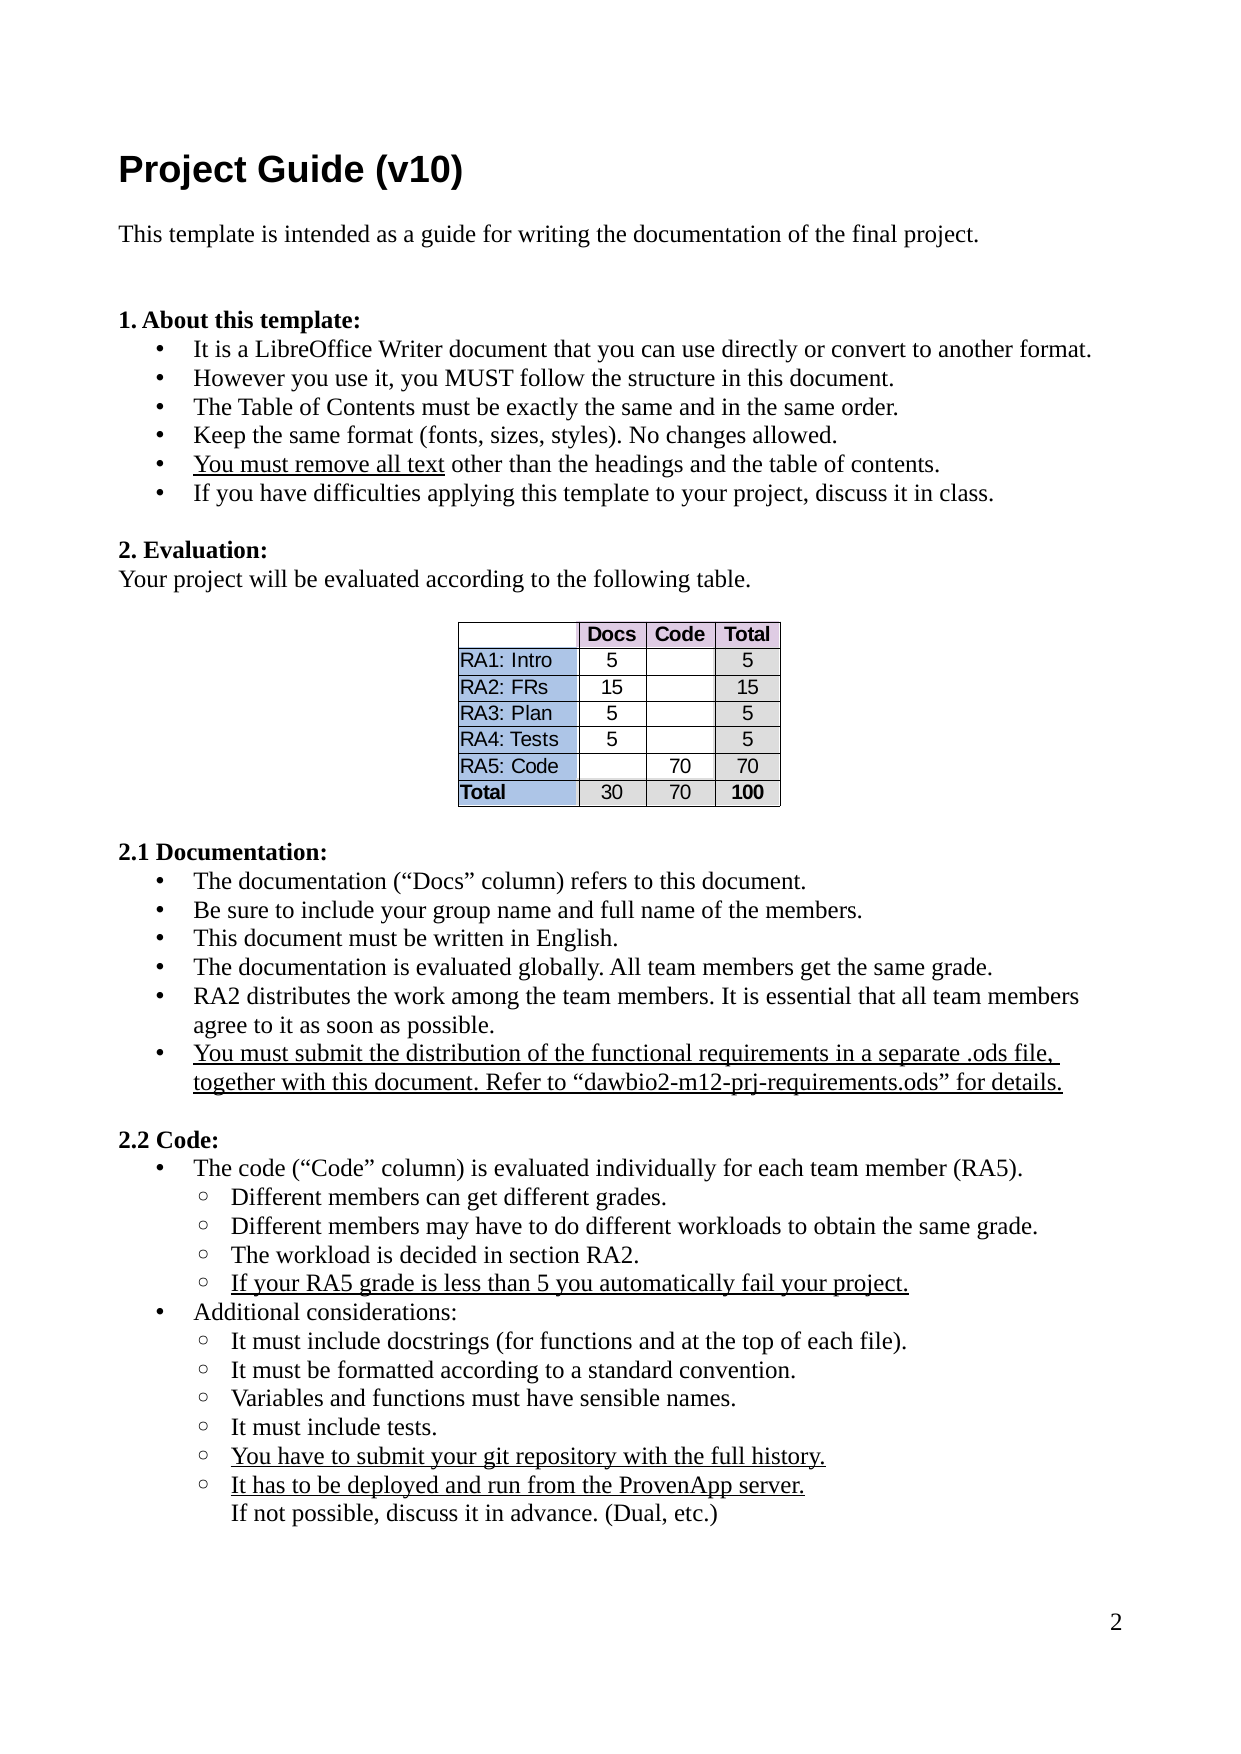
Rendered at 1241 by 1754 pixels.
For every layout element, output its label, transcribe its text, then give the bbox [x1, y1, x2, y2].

text This template is intended as a guide for writing the documentation of the final project. [118, 219, 1122, 248]
text 2.2 Code: [118, 1125, 1122, 1153]
list The workload is decided in section RA2. [193, 1240, 1122, 1268]
list Different members may have to do different workloads to obtain the same grade. [193, 1211, 1122, 1240]
list It is a LibreOffice Writer document that you can use directly or convert to another format. [156, 334, 1122, 363]
list The documentation is evaluated globally. All team members get the same grade. [156, 952, 1122, 981]
list If you have difficulties applying this template to your project, discuss it in class. [156, 478, 1122, 507]
list It has to be deployed and run from the ProvenApp server. If not possible, discuss it in advance. (Dual, etc.) [193, 1470, 1122, 1527]
list The code (“Code” column) is evaluated individually for each team member (RA5). [156, 1153, 1122, 1182]
list The Table of Contents must be exactly the same and in the same order. [156, 392, 1122, 421]
list The documentation (“Docs” column) refers to this document. [156, 866, 1122, 895]
list It must include tests. [193, 1412, 1122, 1441]
list RA2 distributes the work among the team members. It is essential that all team members agree to it as soon as possible. [156, 981, 1122, 1038]
list It must be formatted according to a standard convention. [193, 1355, 1122, 1383]
text 1. About this template: [118, 306, 1122, 334]
list Additional considerations: [156, 1297, 1122, 1326]
list Different members can get different grades. [193, 1182, 1122, 1211]
list You have to submit your git repository with the full history. [193, 1441, 1122, 1470]
list Variables and functions must have sensible names. [193, 1383, 1122, 1412]
text 2.1 Documentation: [118, 837, 1122, 866]
text Your project will be evaluated according to the following table. [118, 564, 1122, 593]
text 2. Evaluation: [118, 536, 1122, 564]
list Keep the same format (fonts, sizes, styles). No changes allowed. [156, 421, 1122, 449]
list You must submit the distribution of the functional requirements in a separate .ods file, together with this document. Refer to “dawbio2-m12-prj-requirements.ods” for details. [156, 1038, 1122, 1096]
list However you use it, you MUST follow the structure in this document. [156, 363, 1122, 392]
list It must include docstrings (for functions and at the top of each file). [193, 1326, 1122, 1355]
list If your RA5 grade is less than 5 you automatically fail your project. [193, 1268, 1122, 1297]
list This document must be written in English. [156, 923, 1122, 952]
text Project Guide (v10) [118, 147, 1122, 191]
list Be sure to include your group name and full name of the members. [156, 895, 1122, 923]
list You must remove all text other than the headings and the table of contents. [156, 449, 1122, 478]
